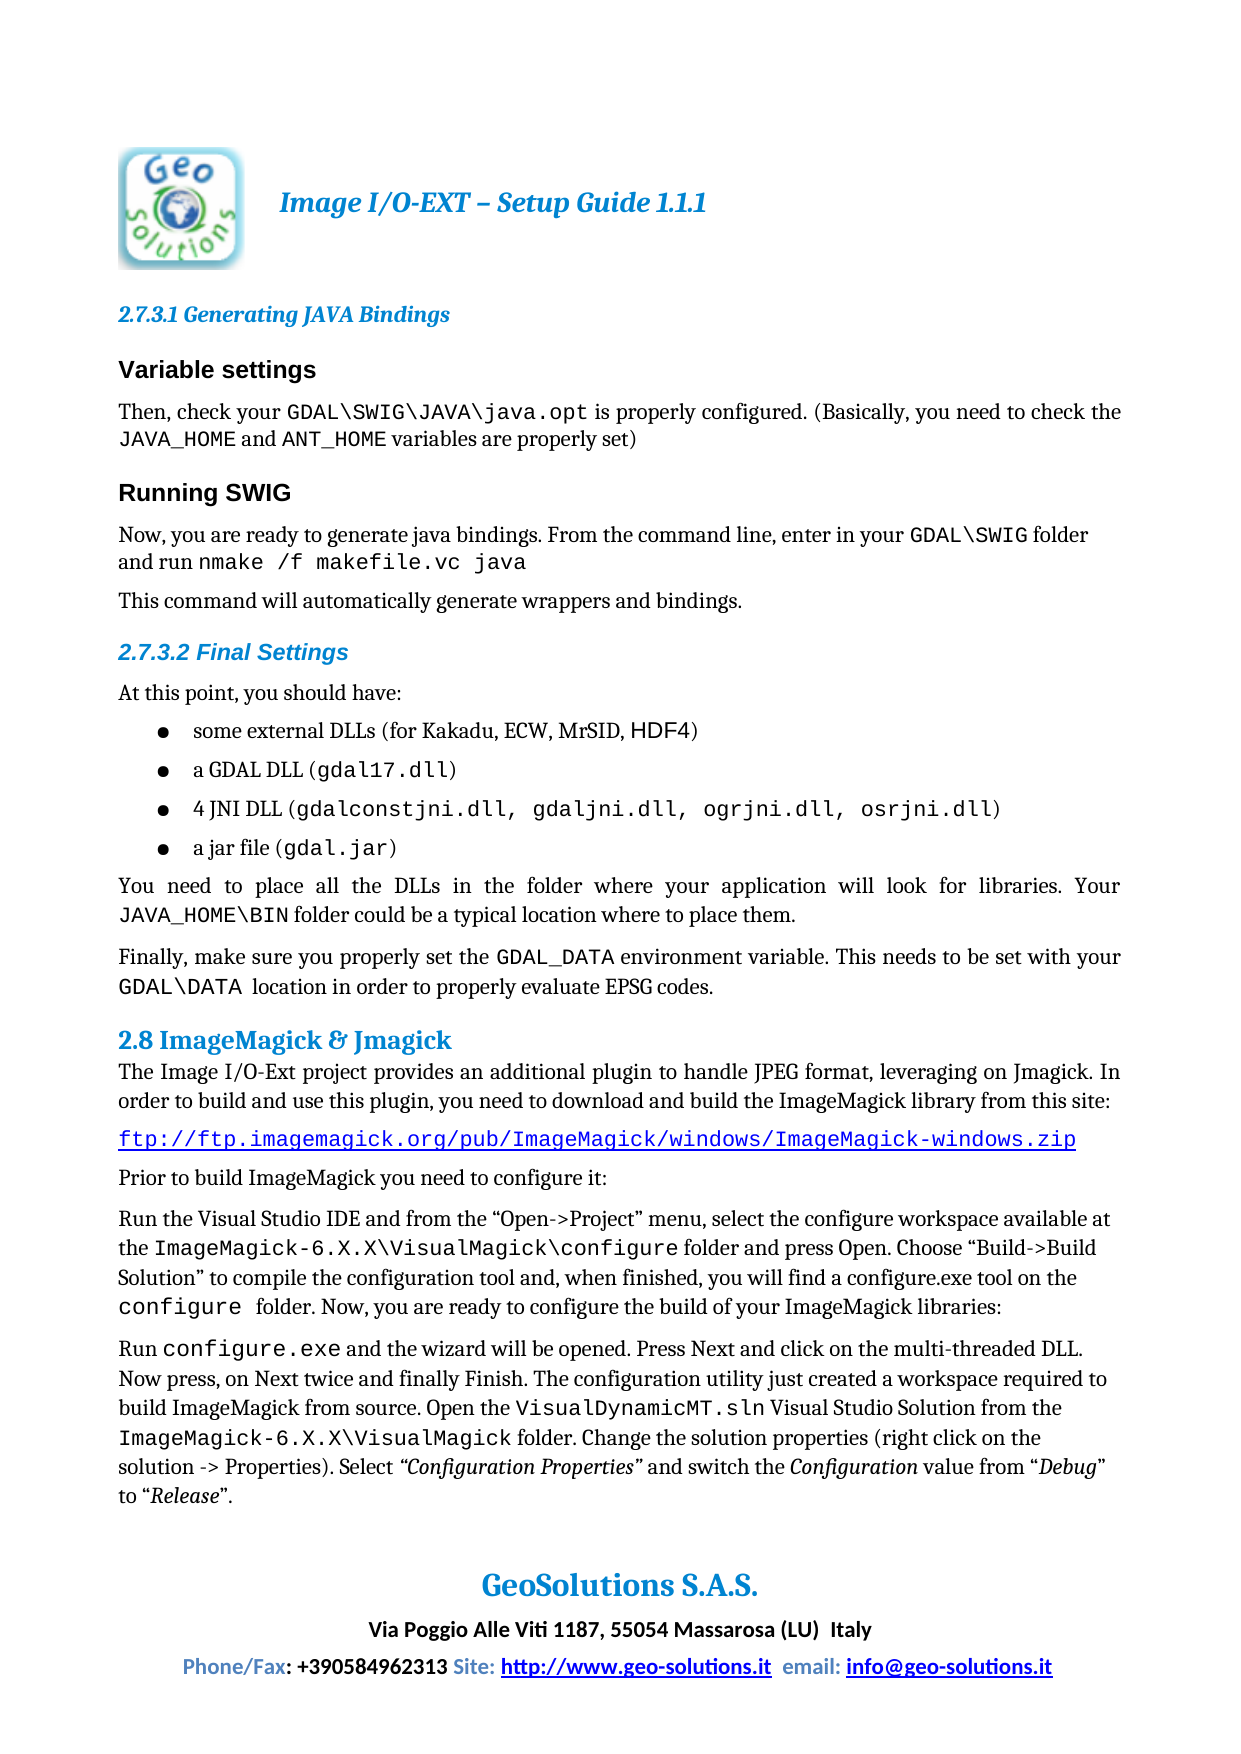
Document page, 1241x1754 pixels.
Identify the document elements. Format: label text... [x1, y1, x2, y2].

text Prior to build ImageMagick you need to configure it: [118, 1165, 1122, 1191]
list a GDAL DLL (gdal17.dll) [156, 756, 1122, 783]
text Finally, make sure you properly set the GDAL_DATA environment variable. This needs to be set with your GDAL\DATA location in order to properly evaluate EPSG codes. [118, 944, 1122, 1001]
text Run the Visual Studio IDE and from the “Open->Project” menu, select the configure workspace available at the ImageMagick-6.X.X\VisualMagick\configure folder and press Open. Choose “Build->Build Solution” to compile the configuration tool and, when finished, you will find a configure.exe tool on the configure folder. Now, you are ready to configure the build of your ImageMagick libraries: [118, 1206, 1122, 1321]
text Then, check your GDAL\SWIG\JAVA\java.opt is properly configured. (Basically, you need to check the JAVA_HOME and ANT_HOME variables are properly set) [118, 399, 1122, 453]
text This command will automatically generate wrappers and bindings. [118, 587, 1122, 614]
subtitle Generating JAVA Bindings [118, 302, 1122, 328]
text You need to place all the DLLs in the folder where your application will look for libraries. Your JAVA_HOME\BIN folder could be a typical location where to place them. [118, 873, 1122, 929]
subtitle Running SWIG [118, 478, 1122, 506]
list some external DLLs (for Kakadu, ECW, MrSID, HDF4) [156, 718, 1122, 744]
text The Image I/O-Ext project provides an additional plugin to handle JPEG format, leveraging on Jmagick. In order to build and use this plugin, you need to download and build the ImageMagick library from this site: [118, 1059, 1122, 1114]
list 4 JNI DLL (gdalconstjni.dll, gdaljni.dll, ogrjni.dll, osrjni.dll) [156, 795, 1122, 822]
text Run configure.exe and the wizard will be opened. Press Next and click on the multi-threaded DLL. Now press, on Next twice and finally Finish. The configuration utility just created a workspace required to build ImageMagick from source. Open the VisualDynamicMT.sln Visual Studio Solution from the ImageMagick-6.X.X\VisualMagick folder. Change the solution properties (right click on the solution -> Properties). Select “Configuration Properties” and switch the Configuration value from “Debug” to “Release”. [118, 1336, 1122, 1509]
text At this point, you should have: [118, 680, 1122, 706]
text Now, you are ready to generate java bindings. From the command line, enter in your GDAL\SWIG folder and run nmake /f makefile.vc java [118, 521, 1122, 576]
subtitle ImageMagick & Jmagick [118, 1025, 1122, 1056]
picture [118, 147, 245, 270]
text ftp://ftp.imagemagick.org/pub/ImageMagick/windows/ImageMagick-windows.zip [118, 1128, 1122, 1153]
subtitle Variable settings [118, 356, 1122, 384]
list a jar file (gdal.jar) [156, 834, 1122, 861]
subtitle Final Settings [118, 639, 1122, 665]
